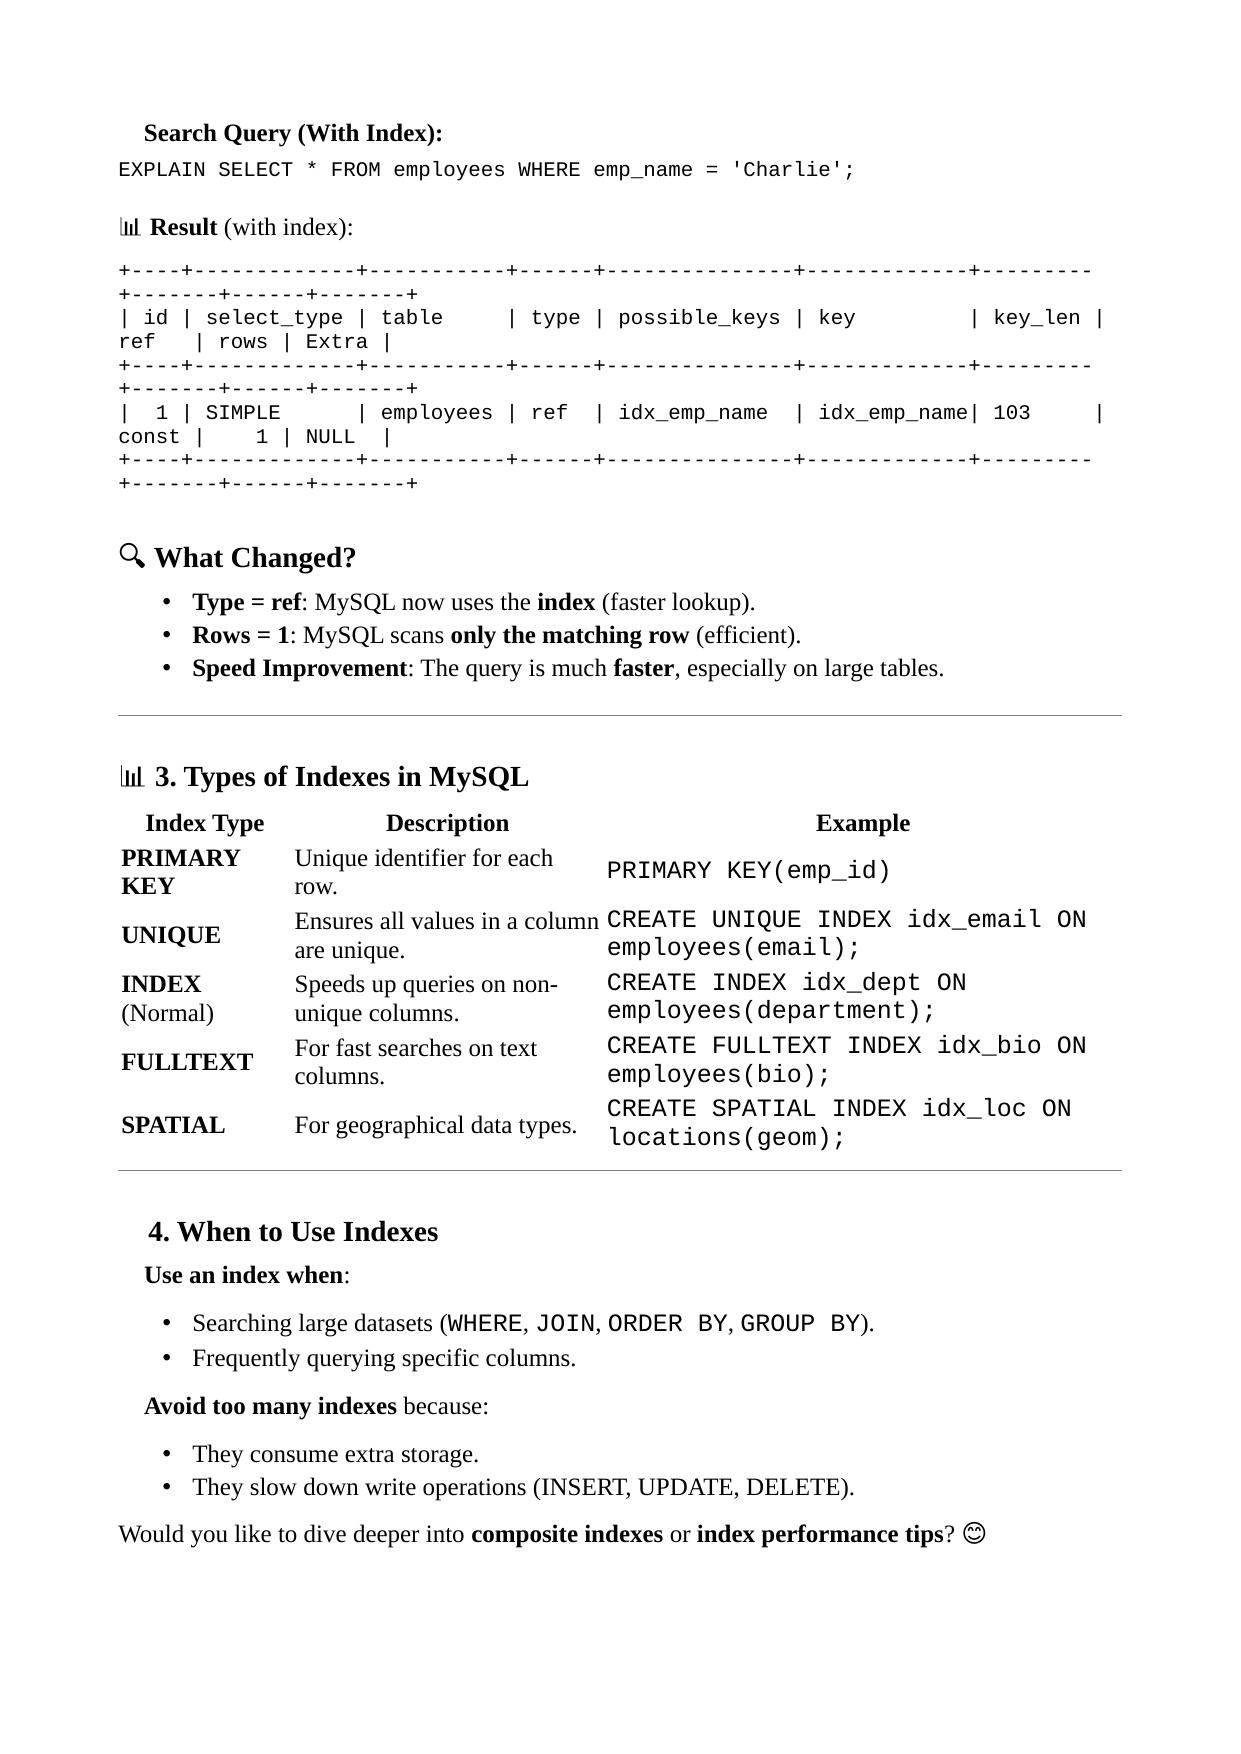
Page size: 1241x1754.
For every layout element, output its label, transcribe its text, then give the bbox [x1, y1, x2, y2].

table_cell SPATIAL [118, 1093, 291, 1156]
list They slow down write operations (INSERT, UPDATE, DELETE). [162, 1472, 1122, 1501]
text | 1 | SIMPLE | employees | ref | idx_emp_name | idx_emp_name| 103 | const | 1 | NULL | [118, 402, 1122, 449]
subtitle ✅ Search Query (With Index): [118, 118, 1122, 147]
table_cell PRIMARY KEY(emp_id) [604, 840, 1122, 903]
list They consume extra storage. [162, 1439, 1122, 1467]
list Rows = 1: MySQL scans only the matching row (efficient). [162, 620, 1122, 648]
text EXPLAIN SELECT * FROM employees WHERE emp_name = 'Charlie'; [118, 159, 1122, 183]
table_header Example [604, 805, 1122, 840]
text Would you like to dive deeper into composite indexes or index performance tips? 😊 [118, 1519, 1122, 1548]
list Type = ref: MySQL now uses the index (faster lookup). [162, 587, 1122, 615]
table_cell Ensures all values in a column are unique. [291, 903, 604, 966]
text +----+-------------+-----------+------+---------------+-------------+---------+-------+------+-------+ [118, 355, 1122, 402]
subtitle 🔍 What Changed? [118, 541, 1122, 574]
table_cell UNIQUE [118, 903, 291, 966]
table_cell CREATE UNIQUE INDEX idx_email ON employees(email); [604, 903, 1122, 966]
table_cell CREATE INDEX idx_dept ON employees(department); [604, 966, 1122, 1030]
table_cell Unique identifier for each row. [291, 840, 604, 903]
table_cell Speeds up queries on non-unique columns. [291, 966, 604, 1030]
list Speed Improvement: The query is much faster, especially on large tables. [162, 653, 1122, 681]
table_cell CREATE SPATIAL INDEX idx_loc ON locations(geom); [604, 1093, 1122, 1156]
list Frequently querying specific columns. [162, 1343, 1122, 1372]
table_cell CREATE FULLTEXT INDEX idx_bio ON employees(bio); [604, 1030, 1122, 1093]
text +----+-------------+-----------+------+---------------+-------------+---------+-------+------+-------+ [118, 260, 1122, 307]
list Searching large datasets (WHERE, JOIN, ORDER BY, GROUP BY). [162, 1308, 1122, 1339]
table_cell For geographical data types. [291, 1093, 604, 1156]
text ❌ Avoid too many indexes because: [118, 1391, 1122, 1420]
table_cell PRIMARY KEY [118, 840, 291, 903]
text ✅ Use an index when: [118, 1261, 1122, 1289]
table_cell FULLTEXT [118, 1030, 291, 1093]
table_header Description [291, 805, 604, 840]
text | id | select_type | table | type | possible_keys | key | key_len | ref | rows | Extra | [118, 307, 1122, 355]
text +----+-------------+-----------+------+---------------+-------------+---------+-------+------+-------+ [118, 449, 1122, 497]
subtitle 📊 3. Types of Indexes in MySQL [118, 759, 1122, 793]
table_header Index Type [118, 805, 291, 840]
subtitle 📌 4. When to Use Indexes [118, 1214, 1122, 1248]
table_cell For fast searches on text columns. [291, 1030, 604, 1093]
text 📊 Result (with index): [118, 212, 1122, 241]
table_cell INDEX (Normal) [118, 966, 291, 1030]
